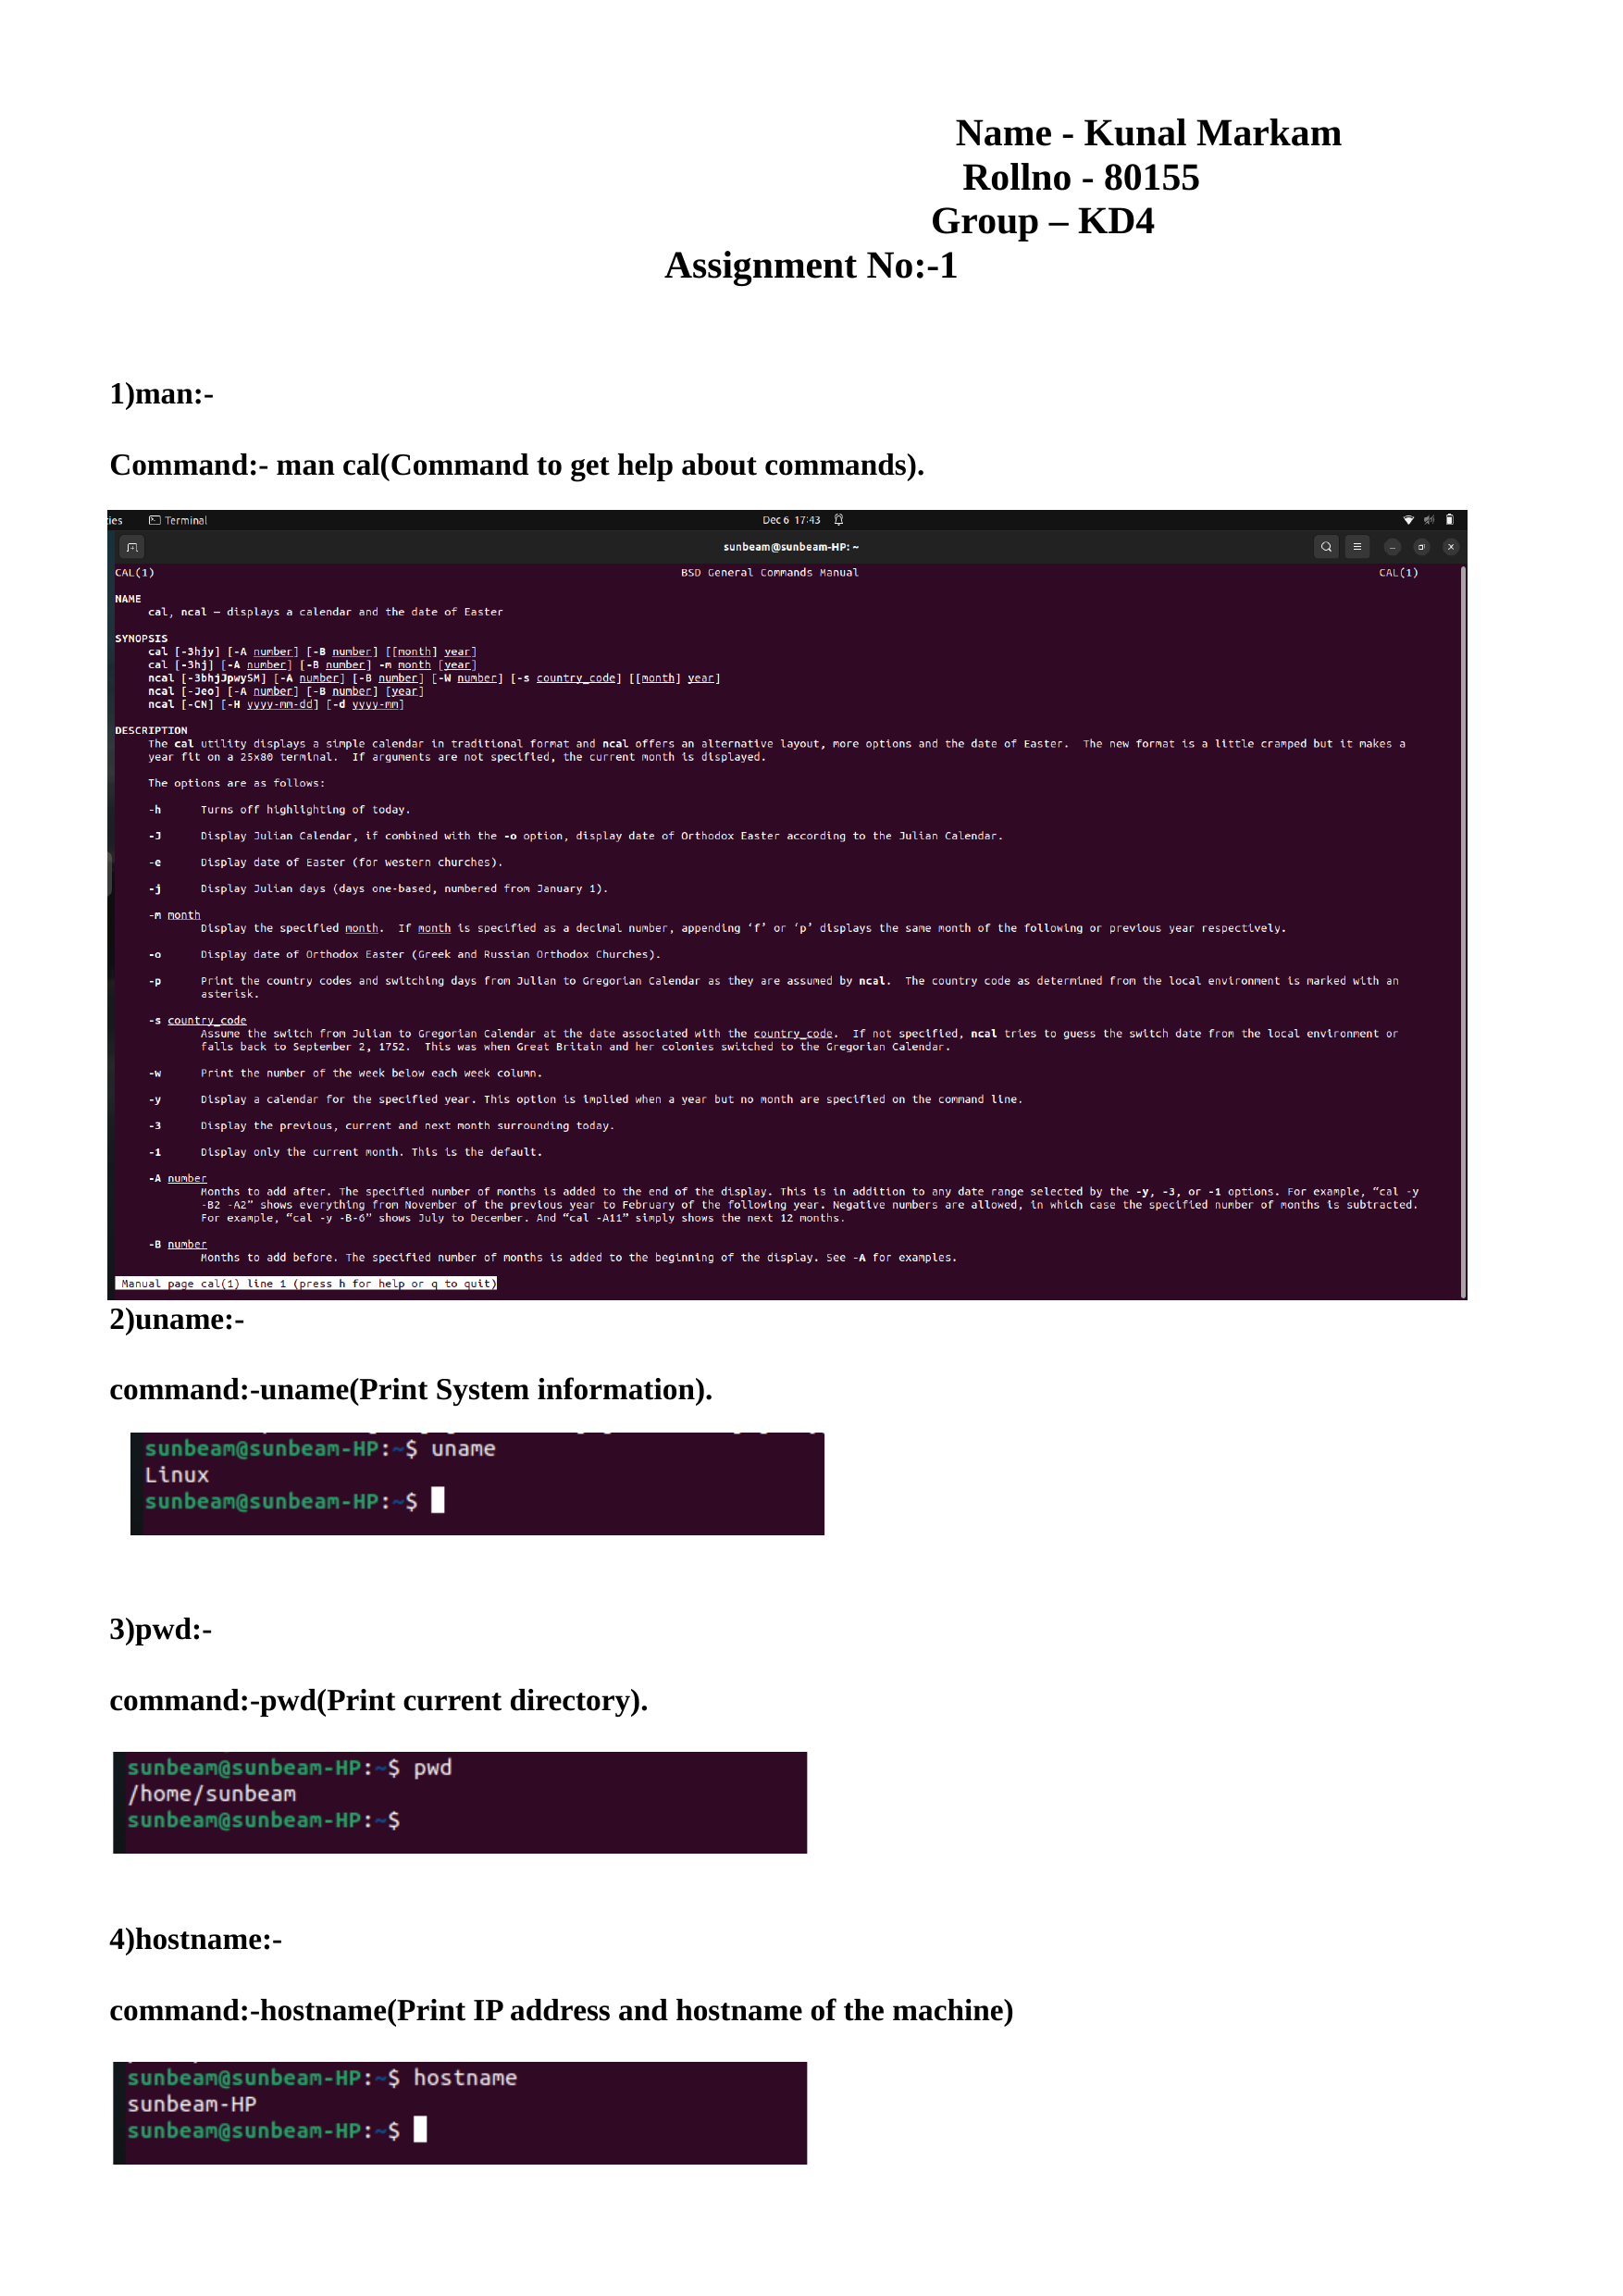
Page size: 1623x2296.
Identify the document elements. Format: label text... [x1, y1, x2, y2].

text 1)man:- [109, 376, 1514, 411]
text Command:- man cal(Command to get help about commands). [109, 446, 1514, 482]
text Assignment No:-1 [109, 242, 1514, 287]
text Rollno - 80155 [109, 154, 1514, 198]
text command:-uname(Print System information). [109, 1371, 1514, 1407]
text Name - Kunal Markam [109, 109, 1514, 154]
text Group – KD4 [109, 198, 1514, 242]
text command:-hostname(Print IP address and hostname of the machine) [109, 1992, 1514, 2028]
text 2)uname:- [109, 579, 1514, 1335]
text command:-pwd(Print current directory). [109, 1682, 1514, 1717]
text 4)hostname:- [109, 1921, 1514, 1956]
text 3)pwd:- [109, 1610, 1514, 1645]
